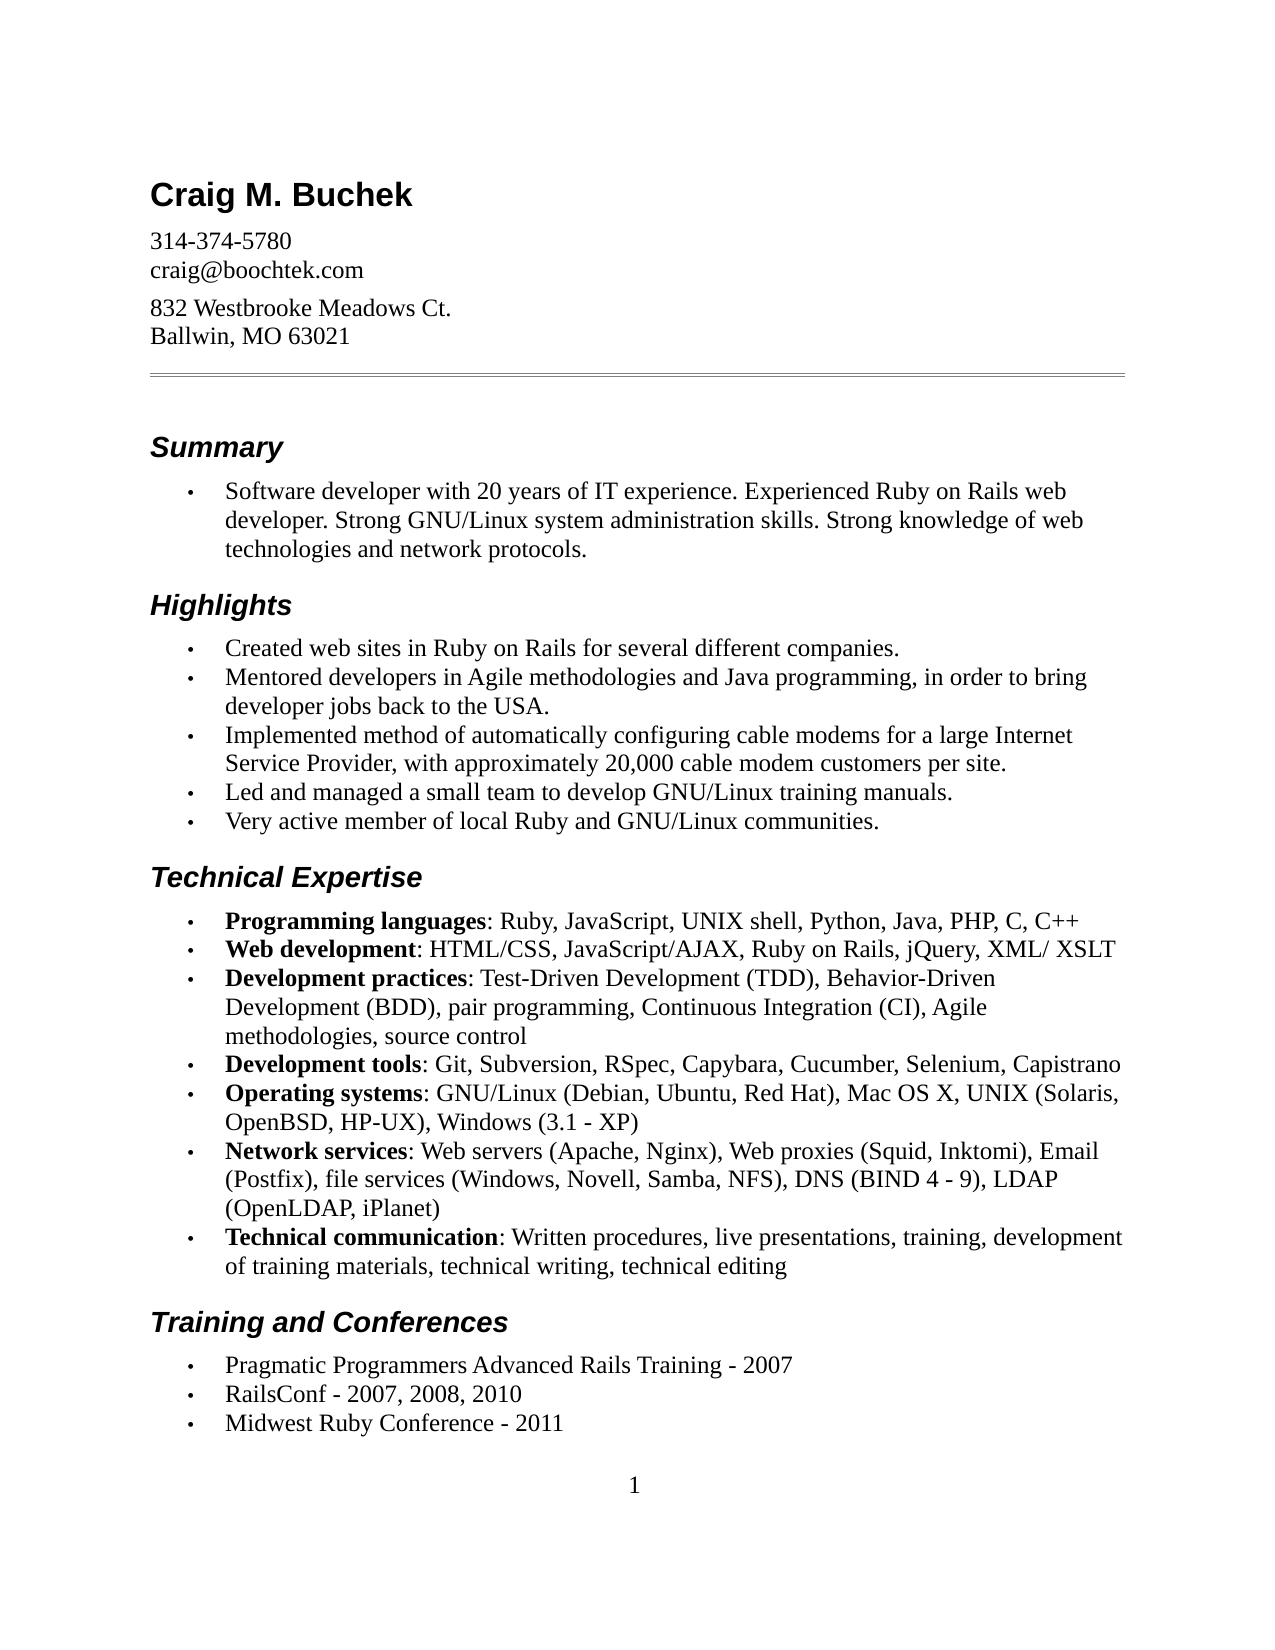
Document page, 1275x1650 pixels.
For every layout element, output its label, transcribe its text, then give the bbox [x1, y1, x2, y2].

list Programming languages: Ruby, JavaScript, UNIX shell, Python, Java, PHP, C, C++ [187, 906, 1125, 934]
list Very active member of local Ruby and GNU/Linux communities. [187, 806, 1125, 835]
list Led and managed a small team to develop GNU/Linux training manuals. [187, 777, 1125, 806]
subtitle Highlights [150, 587, 1125, 621]
text 832 Westbrooke Meadows Ct. Ballwin, MO 63021 [150, 293, 1125, 350]
list Pragmatic Programmers Advanced Rails Training - 2007 [187, 1351, 1125, 1379]
list Development practices: Test-Driven Development (TDD), Behavior-Driven Development (BDD), pair programming, Continuous Integration (CI), Agile methodologies, source control [187, 963, 1125, 1049]
list Midwest Ruby Conference - 2011 [187, 1408, 1125, 1437]
text 314-374-5780 craig@boochtek.com [150, 226, 1125, 284]
list Development tools: Git, Subversion, RSpec, Capybara, Cucumber, Selenium, Capistrano [187, 1049, 1125, 1078]
list Mentored developers in Agile methodologies and Java programming, in order to bring developer jobs back to the USA. [187, 662, 1125, 720]
list Operating systems: GNU/Linux (Debian, Ubuntu, Red Hat), Mac OS X, UNIX (Solaris, OpenBSD, HP-UX), Windows (3.1 - XP) [187, 1078, 1125, 1136]
list Technical communication: Written procedures, live presentations, training, development of training materials, technical writing, technical editing [187, 1222, 1125, 1279]
subtitle Craig M. Buchek [150, 175, 1125, 214]
list Software developer with 20 years of IT experience. Experienced Ruby on Rails web developer. Strong GNU/Linux system administration skills. Strong knowledge of web technologies and network protocols. [187, 476, 1125, 562]
list Created web sites in Ruby on Rails for several different companies. [187, 633, 1125, 662]
subtitle Training and Conferences [150, 1304, 1125, 1338]
subtitle Technical Expertise [150, 860, 1125, 893]
list Web development: HTML/CSS, JavaScript/AJAX, Ruby on Rails, jQuery, XML/ XSLT [187, 934, 1125, 963]
list Network services: Web servers (Apache, Nginx), Web proxies (Squid, Inktomi), Email (Postfix), file services (Windows, Novell, Samba, NFS), DNS (BIND 4 - 9), LDAP (OpenLDAP, iPlanet) [187, 1136, 1125, 1222]
subtitle Summary [150, 430, 1125, 464]
list RailsConf - 2007, 2008, 2010 [187, 1379, 1125, 1408]
list Implemented method of automatically configuring cable modems for a large Internet Service Provider, with approximately 20,000 cable modem customers per site. [187, 720, 1125, 777]
